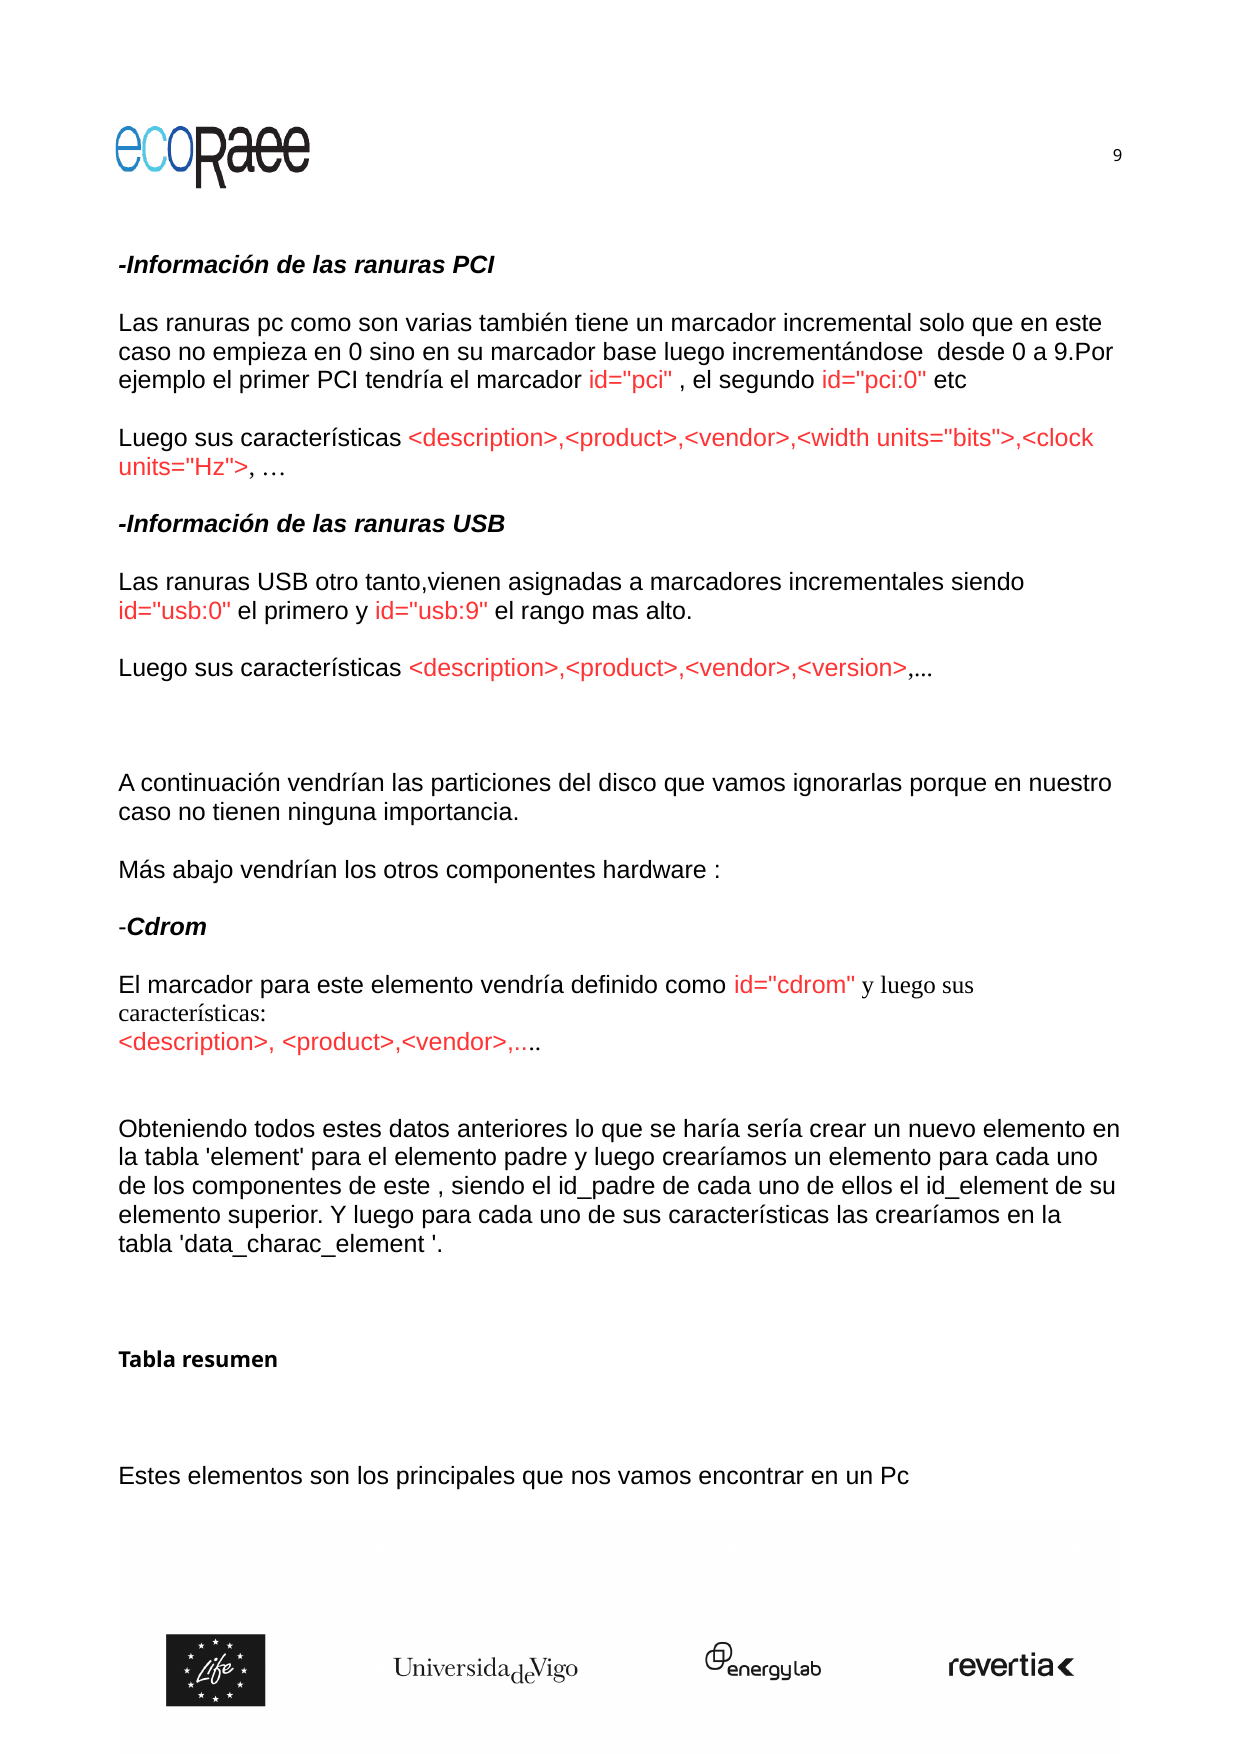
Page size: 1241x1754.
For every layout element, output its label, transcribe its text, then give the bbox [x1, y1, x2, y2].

text Más abajo vendrían los otros componentes hardware : [118, 854, 1122, 883]
text <description>, <product>,<vendor>,.... [118, 1027, 1122, 1056]
text Obteniendo todos estes datos anteriores lo que se haría sería crear un nuevo elemento en la tabla 'element' para el elemento padre y luego crearíamos un elemento para cada uno de los componentes de este , siendo el id_padre de cada uno de ellos el id_element de su elemento superior. Y luego para cada uno de sus características las crearíamos en la tabla 'data_charac_element '. [118, 1113, 1122, 1257]
text -Información de las ranuras PCI [118, 250, 1122, 279]
text Las ranuras pc como son varias también tiene un marcador incremental solo que en este caso no empieza en 0 sino en su marcador base luego incrementándose desde 0 a 9.Por ejemplo el primer PCI tendría el marcador id="pci" , el segundo id="pci:0" etc [118, 308, 1122, 394]
text -Cdrom [118, 912, 1122, 941]
picture [118, 1514, 1123, 1754]
text A continuación vendrían las particiones del disco que vamos ignorarlas porque en nuestro caso no tienen ninguna importancia. [118, 768, 1122, 826]
picture [114, 124, 311, 190]
text Tabla resumen [118, 1343, 1122, 1373]
text Las ranuras USB otro tanto,vienen asignadas a marcadores incrementales siendo id="usb:0" el primero y id="usb:9" el rango mas alto. [118, 567, 1122, 624]
text -Información de las ranuras USB [118, 509, 1122, 538]
text El marcador para este elemento vendría definido como id="cdrom" y luego sus características: [118, 969, 1122, 1027]
text Luego sus características <description>,<product>,<vendor>,<version>,... [118, 653, 1122, 682]
text Luego sus características <description>,<product>,<vendor>,<width units="bits">,<clock units="Hz">, … [118, 423, 1122, 481]
text Estes elementos son los principales que nos vamos encontrar en un Pc [118, 1461, 1122, 1490]
